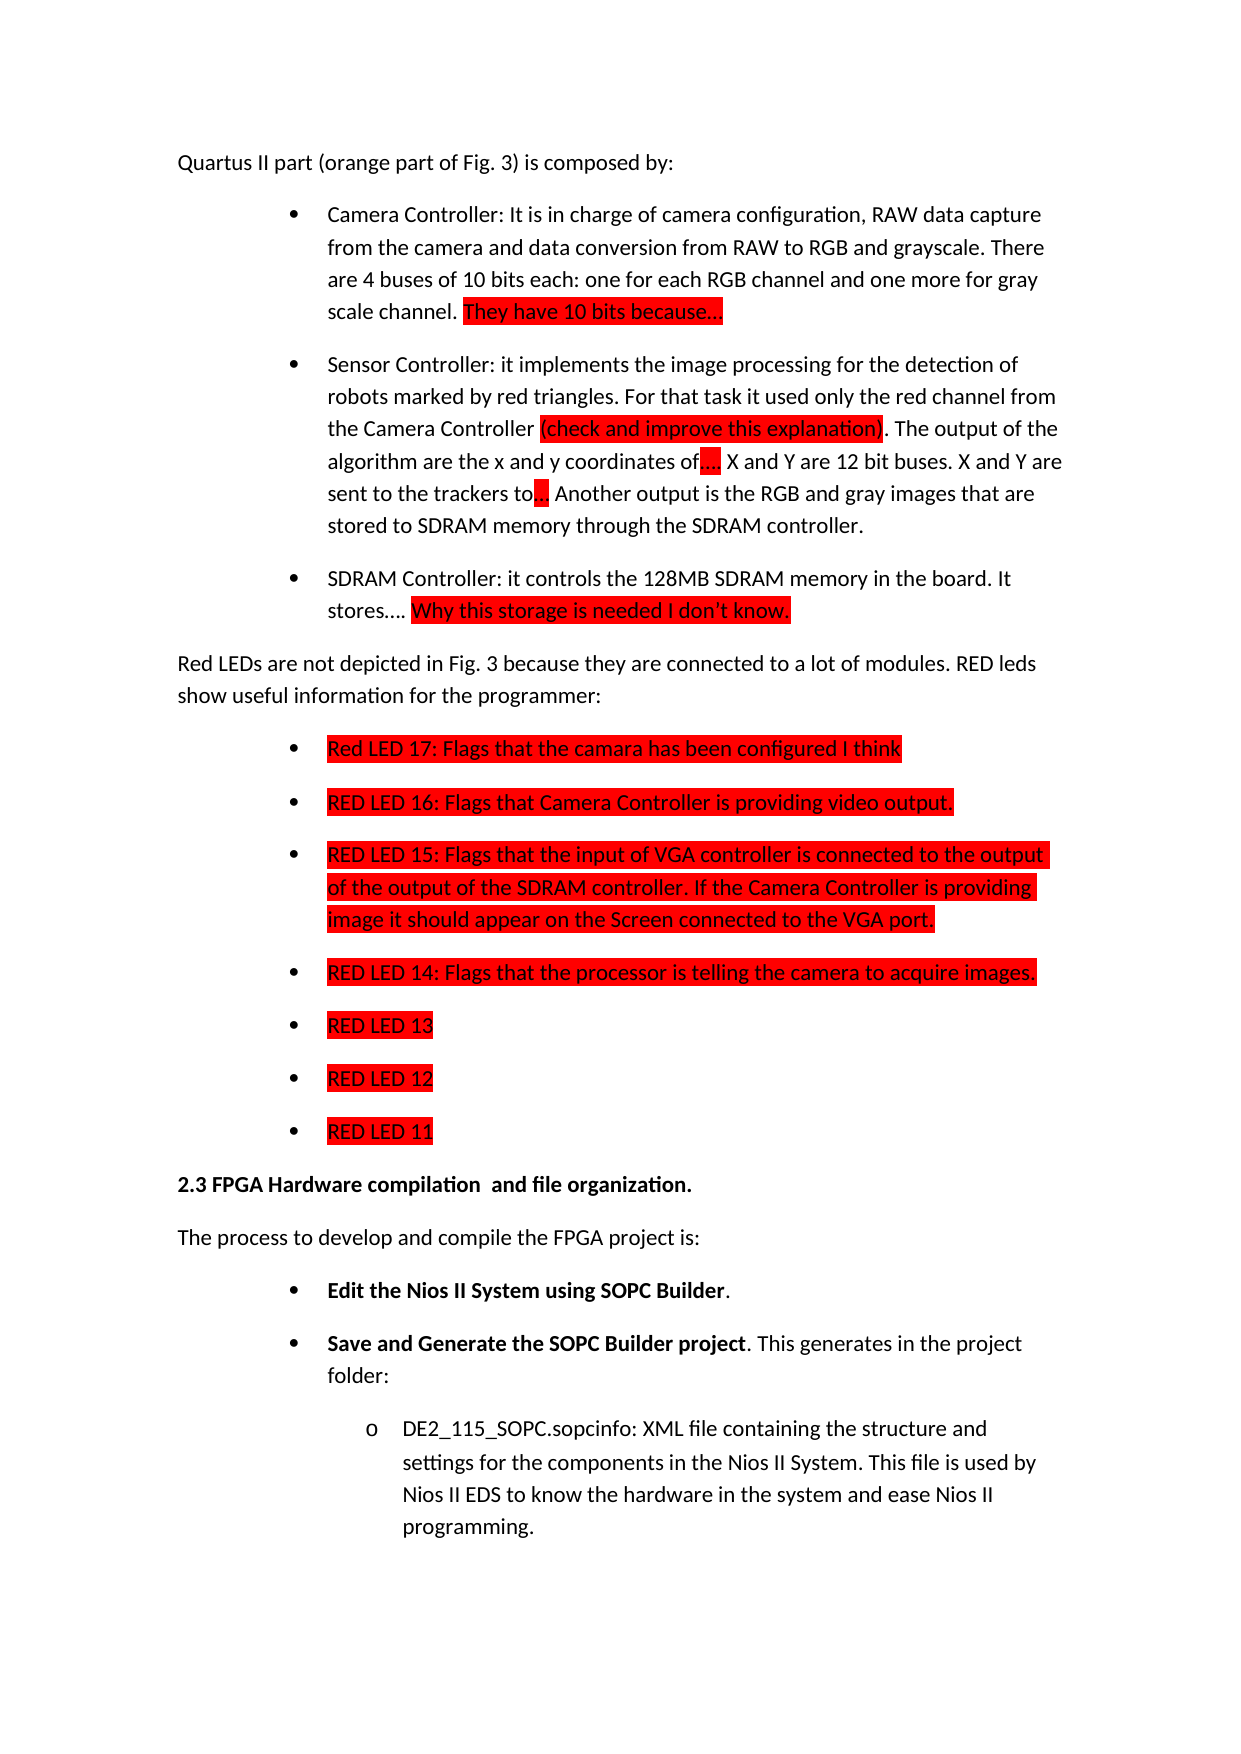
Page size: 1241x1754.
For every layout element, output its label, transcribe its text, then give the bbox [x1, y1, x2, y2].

list SDRAM Controller: it controls the 128MB SDRAM memory in the board. It stores…. Why this storage is needed I don’t know. [290, 564, 1063, 624]
text Quartus II part (orange part of Fig. 3) is composed by: [177, 148, 1063, 176]
list RED LED 11 [290, 1117, 1063, 1145]
list RED LED 14: Flags that the processor is telling the camera to acquire images. [290, 958, 1063, 986]
list Camera Controller: It is in charge of camera configuration, RAW data capture from the camera and data conversion from RAW to RGB and grayscale. There are 4 buses of 10 bits each: one for each RGB channel and one more for gray scale channel. They have 10 bits because… [290, 201, 1063, 325]
list RED LED 12 [290, 1064, 1063, 1092]
text The process to develop and compile the FPGA project is: [177, 1223, 1063, 1251]
list Sensor Controller: it implements the image processing for the detection of robots marked by red triangles. For that task it used only the red channel from the Camera Controller (check and improve this explanation). The output of the algorithm are the x and y coordinates of…. X and Y are 12 bit buses. X and Y are sent to the trackers to… Another output is the RGB and gray images that are stored to SDRAM memory through the SDRAM controller. [290, 350, 1063, 539]
list RED LED 13 [290, 1011, 1063, 1039]
list Save and Generate the SOPC Builder project. This generates in the project folder: [290, 1329, 1063, 1389]
text 2.3 FPGA Hardware compilation and file organization. [177, 1170, 1063, 1198]
list RED LED 15: Flags that the input of VGA controller is connected to the output of the output of the SDRAM controller. If the Camera Controller is providing image it should appear on the Screen connected to the VGA port. [290, 841, 1063, 933]
list RED LED 16: Flags that Camera Controller is providing video output. [290, 788, 1063, 816]
text Red LEDs are not depicted in Fig. 3 because they are connected to a lot of modules. RED leds show useful information for the programmer: [177, 649, 1063, 709]
list DE2_115_SOPC.sopcinfo: XML file containing the structure and settings for the components in the Nios II System. This file is used by Nios II EDS to know the hardware in the system and ease Nios II programming. [365, 1414, 1063, 1540]
list Red LED 17: Flags that the camara has been configured I think [290, 734, 1063, 763]
list Edit the Nios II System using SOPC Builder. [290, 1276, 1063, 1304]
